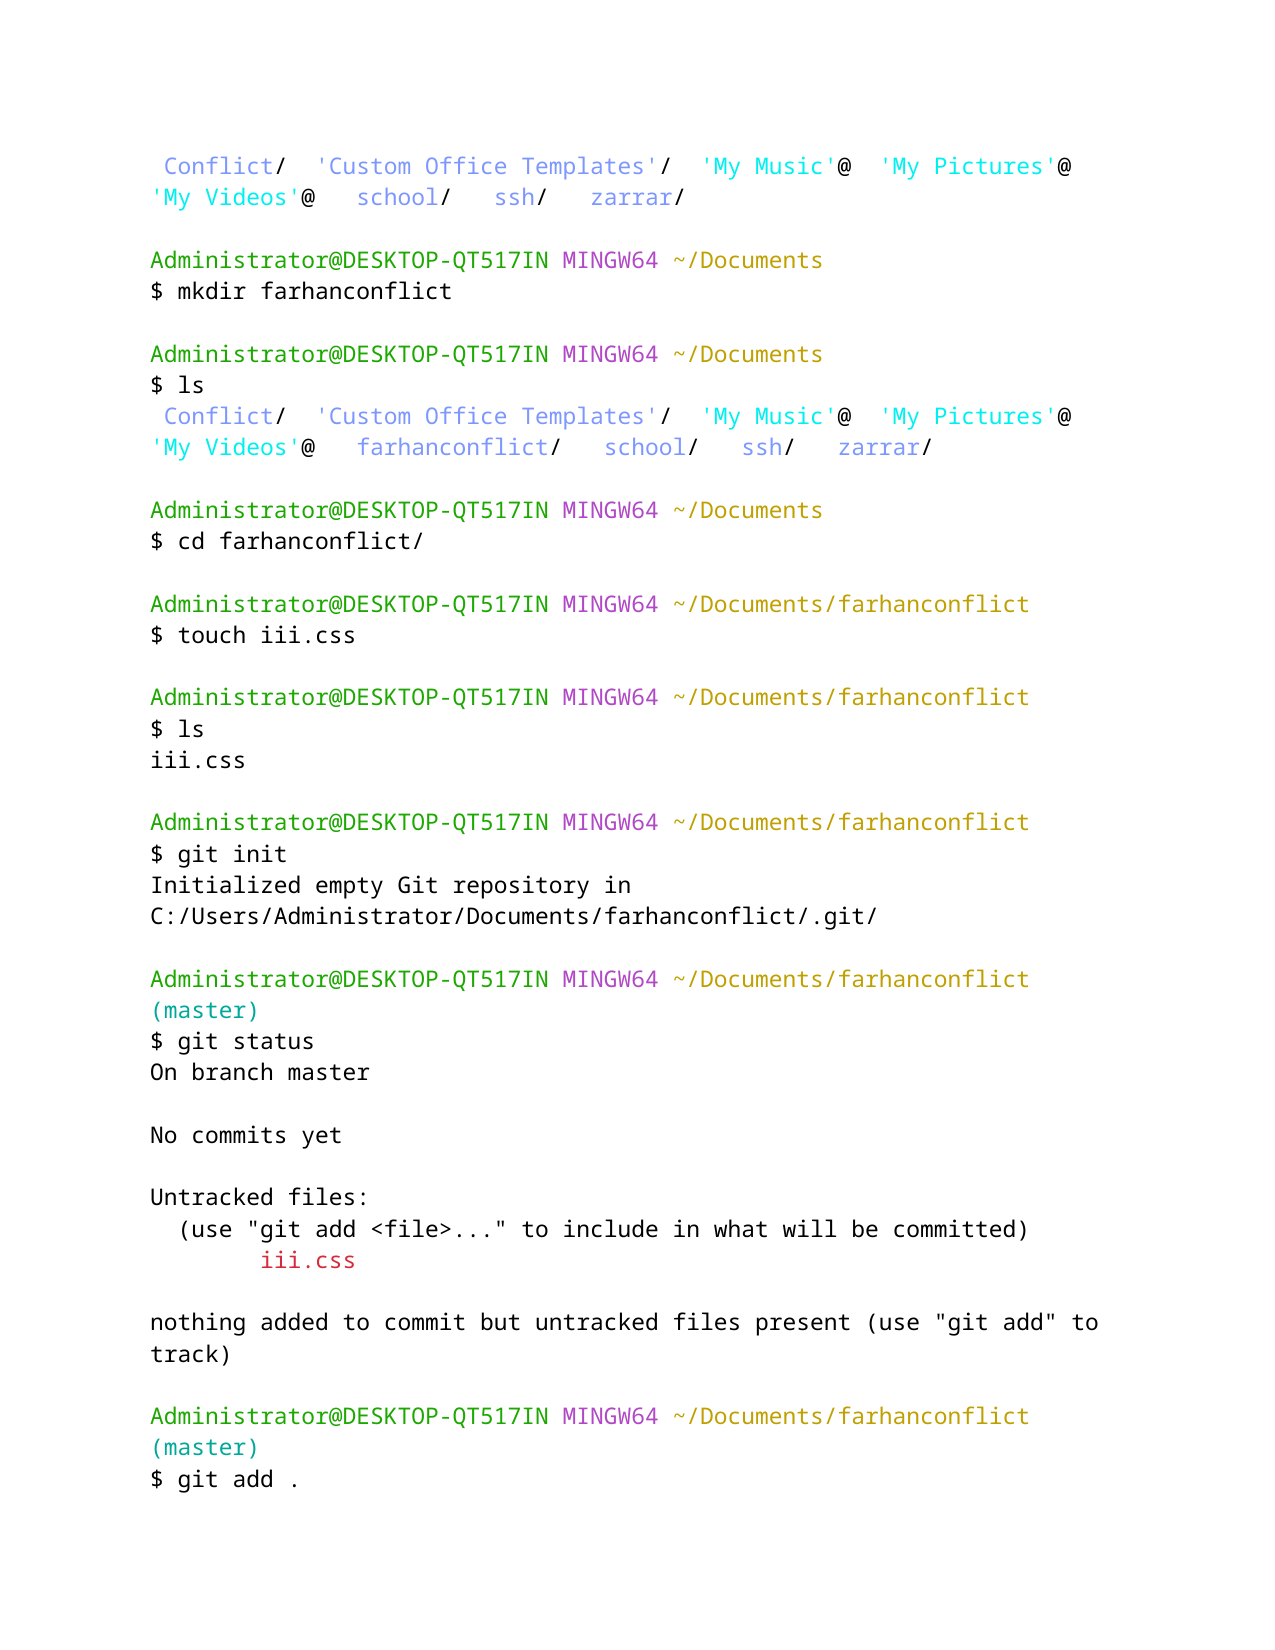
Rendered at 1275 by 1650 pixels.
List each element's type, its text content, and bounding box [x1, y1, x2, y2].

text Conflict/ 'Custom Office Templates'/ 'My Music'@ 'My Pictures'@ 'My Videos'@ school/ ssh/ zarrar/ [150, 150, 1125, 212]
text Administrator@DESKTOP-QT517IN MINGW64 ~/Documents/farhanconflict (master) [150, 1400, 1125, 1462]
text $ cd farhanconflict/ [150, 525, 1125, 556]
text Administrator@DESKTOP-QT517IN MINGW64 ~/Documents [150, 494, 1125, 525]
text Administrator@DESKTOP-QT517IN MINGW64 ~/Documents/farhanconflict (master) [150, 962, 1125, 1025]
text iii.css [150, 744, 1125, 775]
text Administrator@DESKTOP-QT517IN MINGW64 ~/Documents [150, 244, 1125, 275]
text Administrator@DESKTOP-QT517IN MINGW64 ~/Documents/farhanconflict [150, 587, 1125, 619]
text nothing added to commit but untracked files present (use "git add" to track) [150, 1306, 1125, 1369]
text No commits yet [150, 1119, 1125, 1150]
text Administrator@DESKTOP-QT517IN MINGW64 ~/Documents/farhanconflict [150, 681, 1125, 712]
text $ git status [150, 1025, 1125, 1056]
text Initialized empty Git repository in C:/Users/Administrator/Documents/farhanconflict/.git/ [150, 869, 1125, 931]
text $ mkdir farhanconflict [150, 275, 1125, 306]
text $ ls [150, 712, 1125, 744]
text Untracked files: [150, 1181, 1125, 1212]
text On branch master [150, 1056, 1125, 1087]
text (use "git add <file>..." to include in what will be committed) [150, 1212, 1125, 1244]
text $ ls [150, 369, 1125, 400]
text Administrator@DESKTOP-QT517IN MINGW64 ~/Documents/farhanconflict [150, 806, 1125, 837]
text Administrator@DESKTOP-QT517IN MINGW64 ~/Documents [150, 337, 1125, 369]
text $ git add . [150, 1462, 1125, 1494]
text $ touch iii.css [150, 619, 1125, 650]
text $ git init [150, 837, 1125, 869]
text iii.css [150, 1244, 1125, 1275]
text Conflict/ 'Custom Office Templates'/ 'My Music'@ 'My Pictures'@ 'My Videos'@ farhanconflict/ school/ ssh/ zarrar/ [150, 400, 1125, 462]
